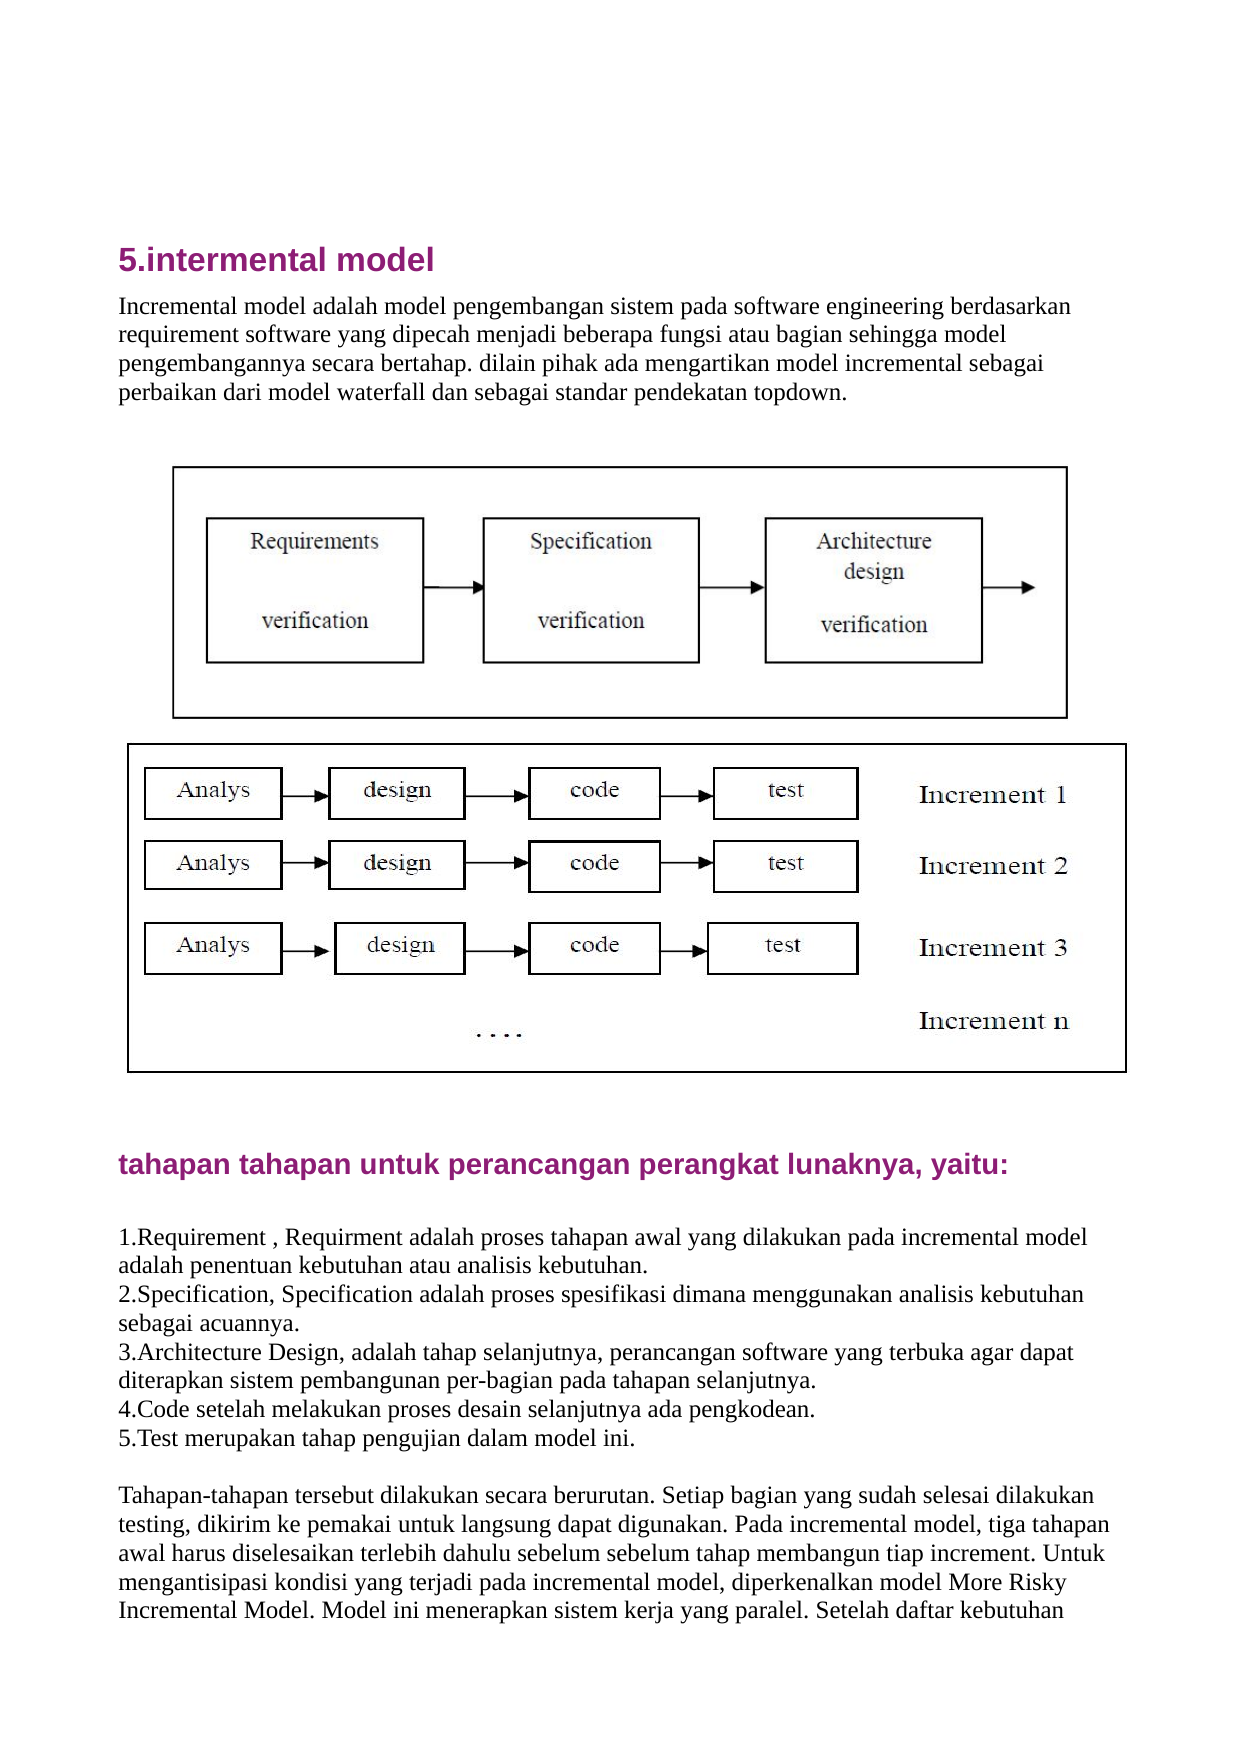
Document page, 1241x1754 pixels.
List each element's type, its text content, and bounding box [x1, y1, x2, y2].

text 5.Test merupakan tahap pengujian dalam model ini. [118, 1423, 1122, 1452]
text 1.Requirement , Requirment adalah proses tahapan awal yang dilakukan pada incremental model adalah penentuan kebutuhan atau analisis kebutuhan. [118, 1222, 1122, 1279]
text Tahapan-tahapan tersebut dilakukan secara berurutan. Setiap bagian yang sudah selesai dilakukan testing, dikirim ke pemakai untuk langsung dapat digunakan. Pada incremental model, tiga tahapan awal harus diselesaikan terlebih dahulu sebelum sebelum tahap membangun tiap increment. Untuk mengantisipasi kondisi yang terjadi pada incremental model, diperkenalkan model More Risky Incremental Model. Model ini menerapkan sistem kerja yang paralel. Setelah daftar kebutuhan [118, 1481, 1122, 1624]
subtitle tahapan tahapan untuk perancangan perangkat lunaknya, yaitu: [118, 1147, 1122, 1181]
text Incremental model adalah model pengembangan sistem pada software engineering berdasarkan requirement software yang dipecah menjadi beberapa fungsi atau bagian sehingga model pengembangannya secara bertahap. dilain pihak ada mengartikan model incremental sebagai perbaikan dari model waterfall dan sebagai standar pendekatan topdown. [118, 291, 1122, 406]
text 3.Architecture Design, adalah tahap selanjutnya, perancangan software yang terbuka agar dapat diterapkan sistem pembangunan per-bagian pada tahapan selanjutnya. [118, 1337, 1122, 1394]
picture [172, 463, 1068, 721]
subtitle 5.intermental model [118, 240, 1122, 278]
text 4.Code setelah melakukan proses desain selanjutnya ada pengkodean. [118, 1394, 1122, 1423]
picture [126, 740, 1130, 1075]
text 2.Specification, Specification adalah proses spesifikasi dimana menggunakan analisis kebutuhan sebagai acuannya. [118, 1279, 1122, 1337]
